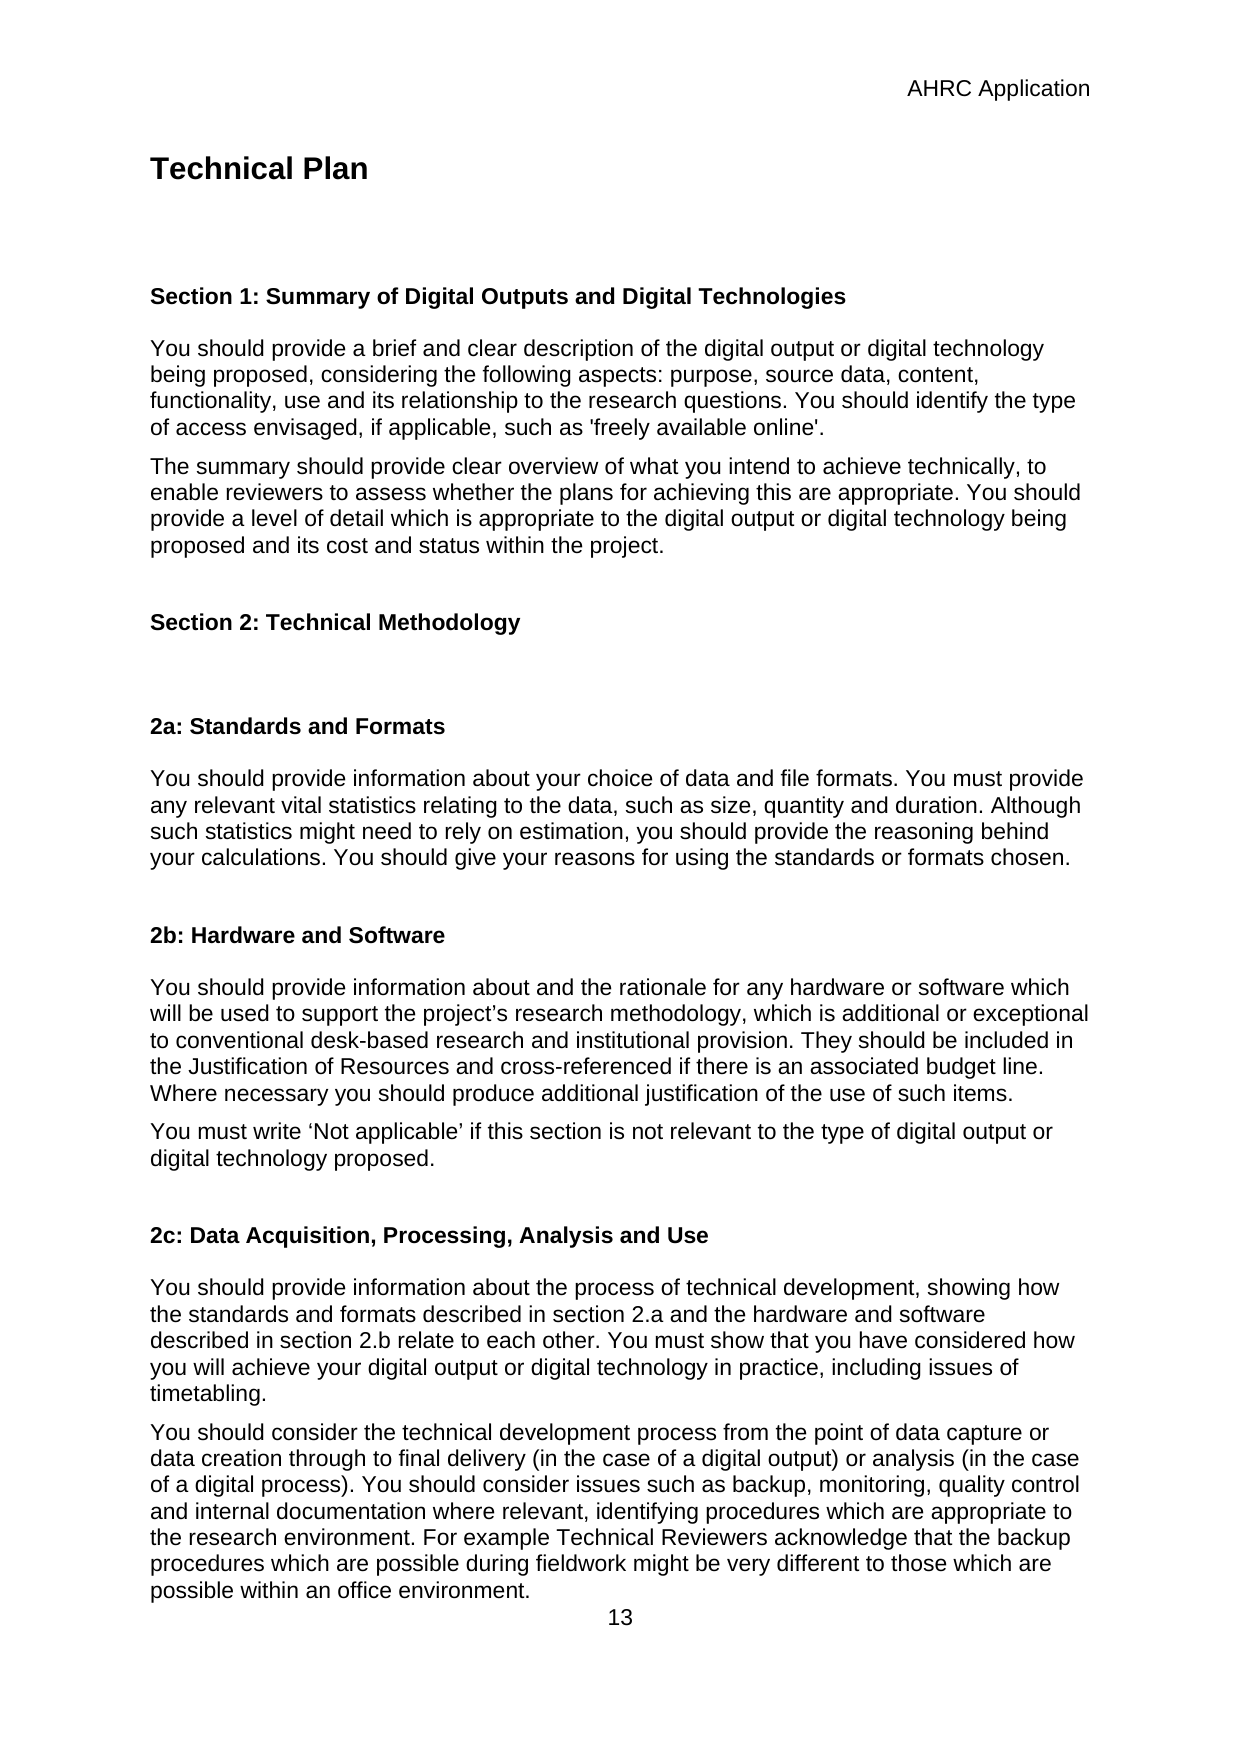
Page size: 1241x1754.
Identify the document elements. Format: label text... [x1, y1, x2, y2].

text You should provide a brief and clear description of the digital output or digital technology being proposed, considering the following aspects: purpose, source data, content, functionality, use and its relationship to the research questions. You should identify the type of access envisaged, if applicable, such as 'freely available online'. [150, 335, 1090, 440]
text 2a: Standards and Formats [150, 713, 1090, 740]
text 2c: Data Acquisition, Processing, Analysis and Use [150, 1222, 1090, 1249]
text You should provide information about the process of technical development, showing how the standards and formats described in section 2.a and the hardware and software described in section 2.b relate to each other. You must show that you have considered how you will achieve your digital output or digital technology in practice, including issues of timetabling. [150, 1274, 1090, 1406]
text You should provide information about your choice of data and file formats. You must provide any relevant vital statistics relating to the data, such as size, quantity and duration. Although such statistics might need to rely on estimation, you should provide the reasoning behind your calculations. You should give your reasons for using the standards or formats chosen. [150, 765, 1090, 871]
text Section 2: Technical Methodology [150, 609, 1090, 636]
text 2b: Hardware and Software [150, 922, 1090, 948]
text Section 1: Summary of Digital Outputs and Digital Technologies [150, 283, 1090, 309]
text You must write ‘Not applicable’ if this section is not relevant to the type of digital output or digital technology proposed. [150, 1118, 1090, 1171]
text You should consider the technical development process from the point of data capture or data creation through to final delivery (in the case of a digital output) or analysis (in the case of a digital process). You should consider issues such as backup, monitoring, quality control and internal documentation where relevant, identifying procedures which are appropriate to the research environment. For example Technical Reviewers acknowledge that the backup procedures which are possible during fieldwork might be very different to those which are possible within an office environment. [150, 1419, 1090, 1603]
text The summary should provide clear overview of what you intend to achieve technically, to enable reviewers to assess whether the plans for achieving this are appropriate. You should provide a level of detail which is appropriate to the digital output or digital technology being proposed and its cost and status within the project. [150, 453, 1090, 558]
text You should provide information about and the rationale for any hardware or software which will be used to support the project’s research methodology, which is additional or exceptional to conventional desk-based research and institutional provision. They should be included in the Justification of Resources and cross-referenced if there is an associated budget line. Where necessary you should produce additional justification of the use of such items. [150, 974, 1090, 1106]
text Technical Plan [150, 150, 1090, 186]
